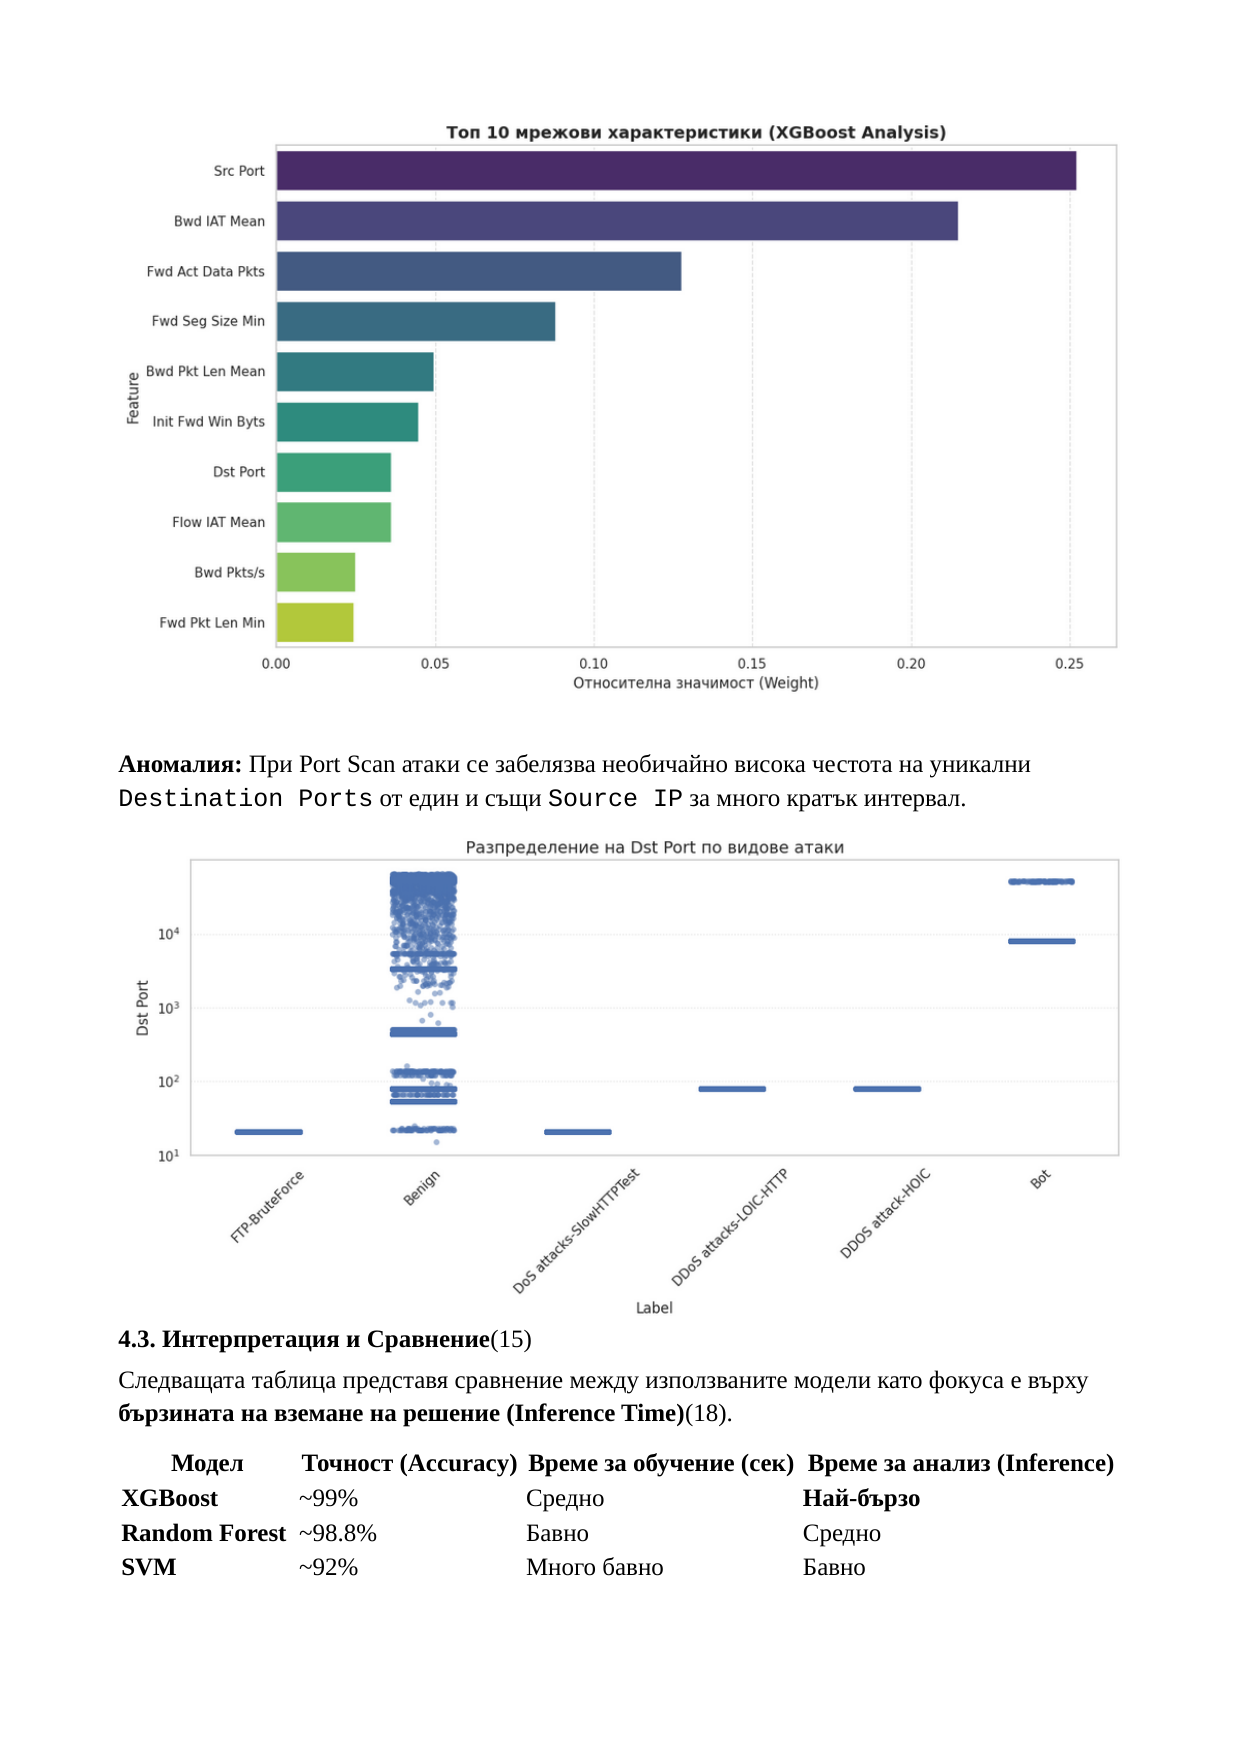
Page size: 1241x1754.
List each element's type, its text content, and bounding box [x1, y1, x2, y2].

table_cell Най-бързо [800, 1480, 1122, 1515]
table_cell Много бавно [523, 1549, 800, 1584]
table_cell Средно [523, 1480, 800, 1515]
table_header Време за обучение (сек) [523, 1446, 800, 1480]
text Следващата таблица представя сравнение между използваните модели като фокуса е върху бързината на вземане на решение (Inference Time)(18). [118, 1365, 1122, 1427]
table_header Точност (Accuracy) [296, 1446, 523, 1480]
table_cell Random Forest [118, 1515, 296, 1549]
table_cell ~98.8% [296, 1515, 523, 1549]
table_cell Бавно [523, 1515, 800, 1549]
picture [118, 832, 1123, 1324]
subtitle 4.3. Интерпретация и Сравнение(15) [118, 1324, 1122, 1352]
table_header Време за анализ (Inference) [800, 1446, 1122, 1480]
table_cell ~92% [296, 1549, 523, 1584]
table_cell ~99% [296, 1480, 523, 1515]
table_cell Средно [800, 1515, 1122, 1549]
table_cell Бавно [800, 1549, 1122, 1584]
table_cell SVM [118, 1549, 296, 1584]
table_cell XGBoost [118, 1480, 296, 1515]
table_header Модел [118, 1446, 296, 1480]
picture [118, 118, 1123, 698]
text Aномалия: При Port Scan атаки се забелязва необичайно висока честота на уникални Destination Ports от един и същи Source IP за много кратък интервал. [118, 749, 1122, 813]
